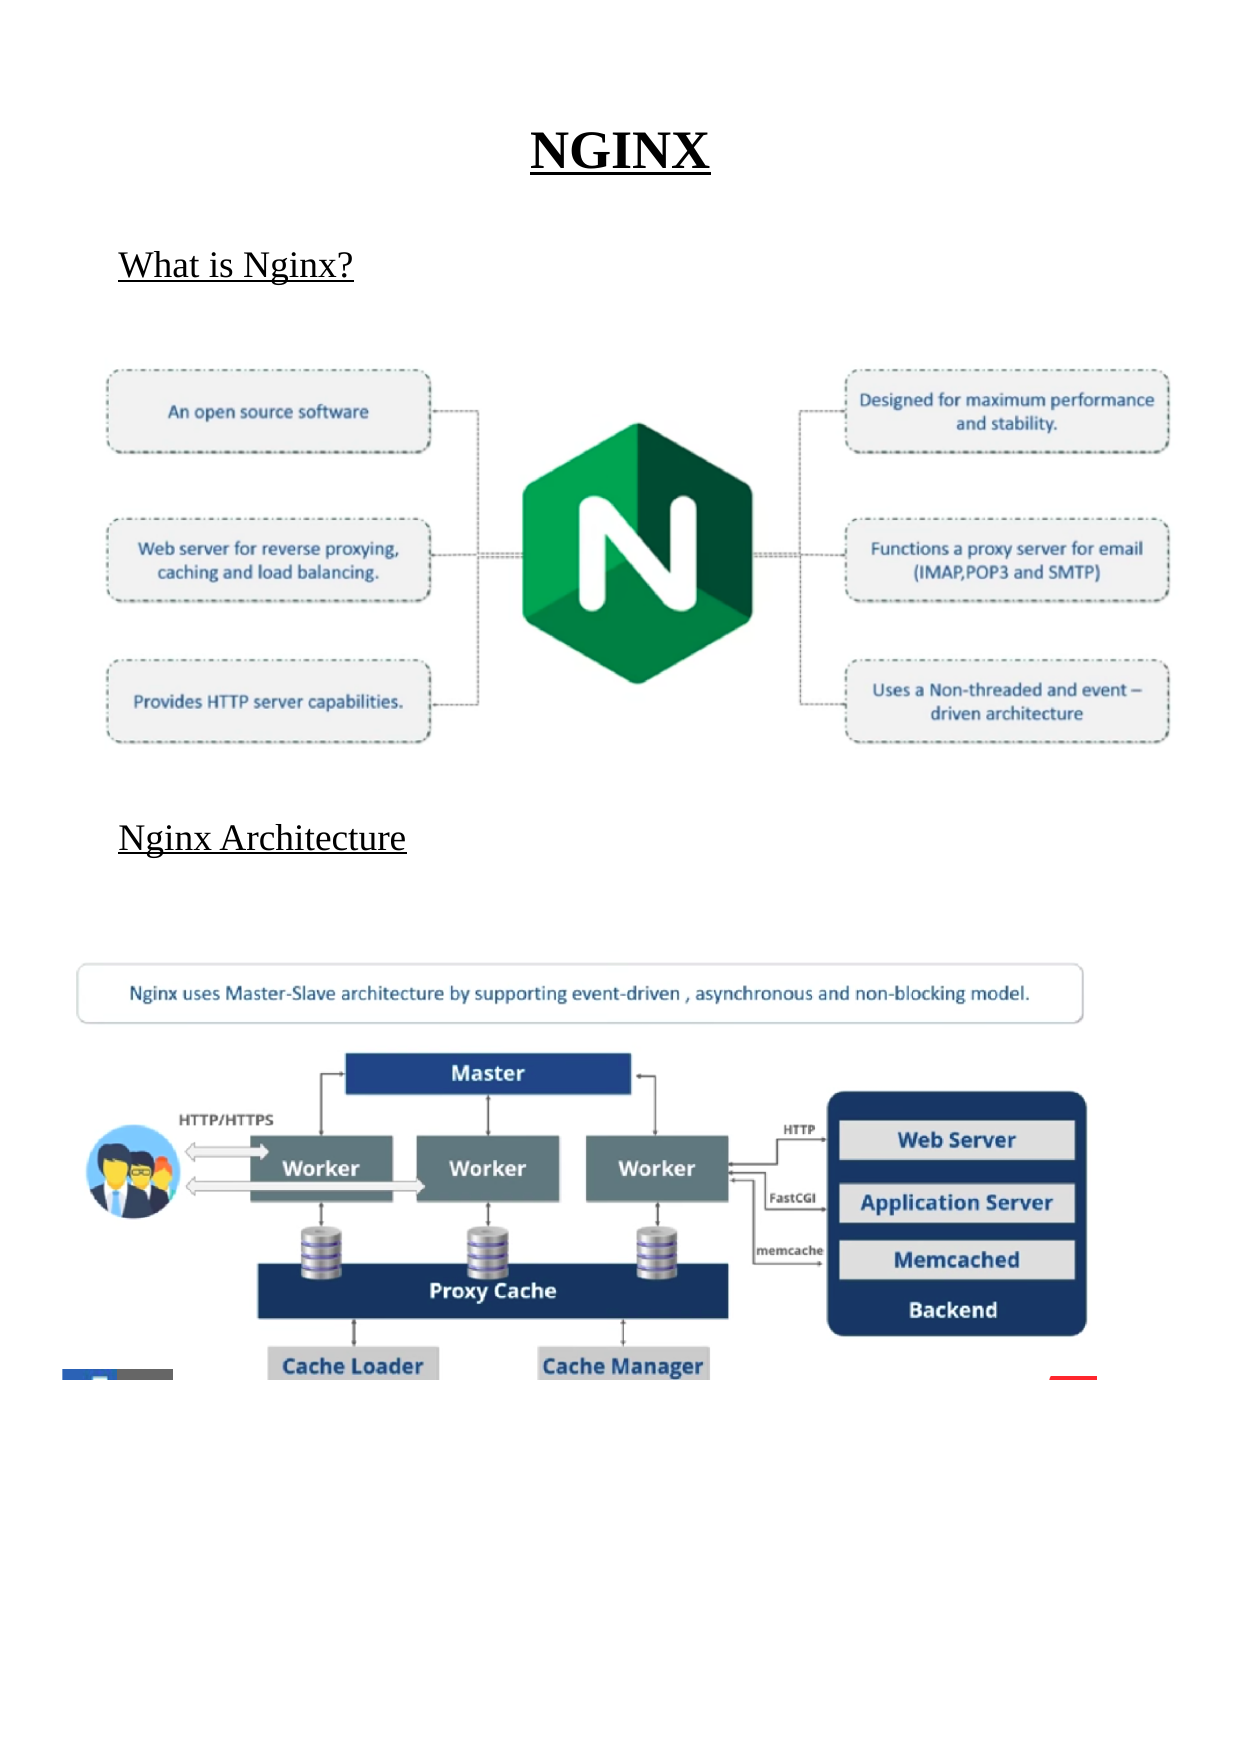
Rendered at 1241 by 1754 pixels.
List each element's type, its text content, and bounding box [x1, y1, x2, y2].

picture [62, 950, 1001, 1379]
text Nginx Architecture [118, 815, 1122, 858]
picture [80, 357, 1190, 753]
text NGINX [118, 118, 1122, 180]
text What is Nginx? [118, 243, 1122, 286]
